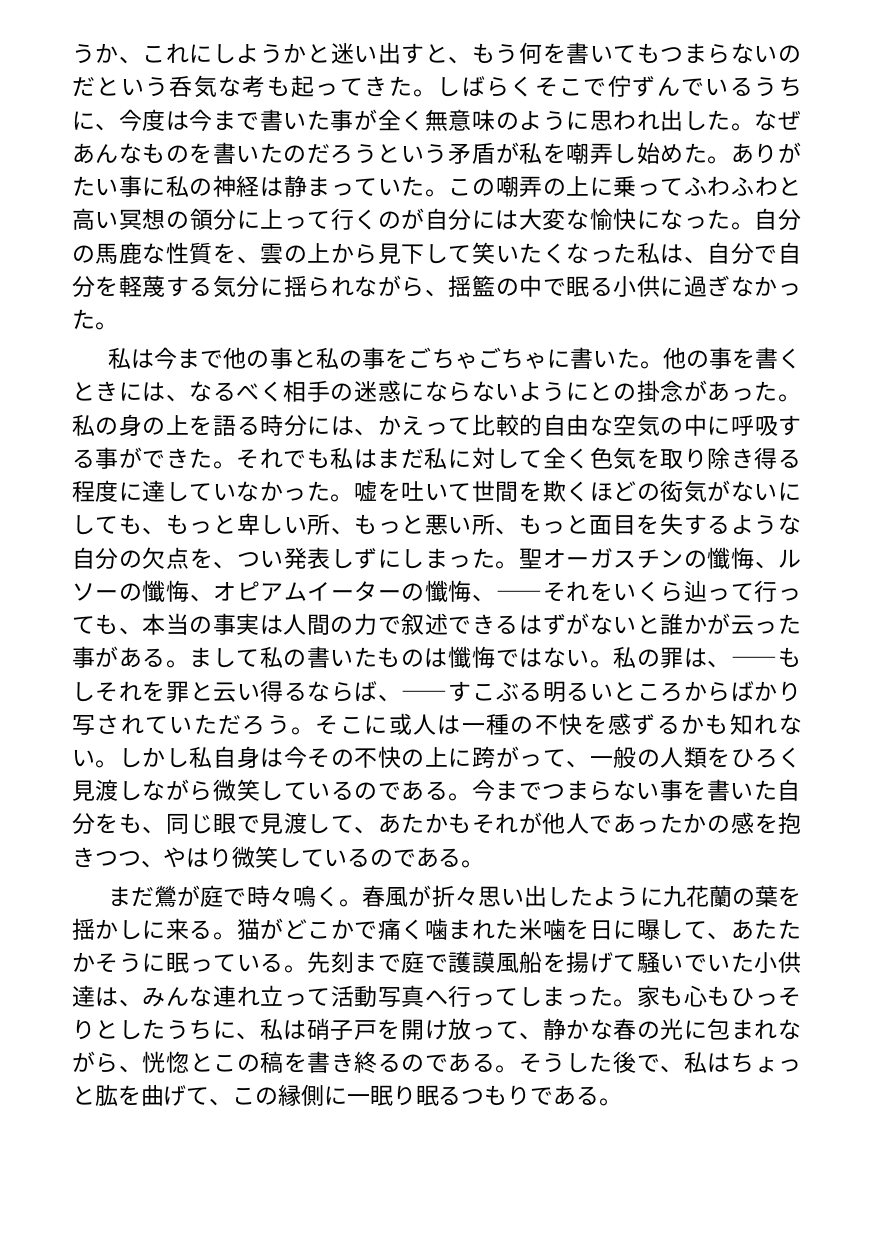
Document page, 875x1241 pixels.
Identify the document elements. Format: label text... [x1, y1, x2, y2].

text まだ鶯が庭で時々鳴く。春風が折々思い出したように九花蘭の葉を揺かしに来る。猫がどこかで痛く噛まれた米噛を日に曝して、あたたかそうに眠っている。先刻まで庭で護謨風船を揚げて騒いでいた小供達は、みんな連れ立って活動写真へ行ってしまった。家も心もひっそりとしたうちに、私は硝子戸を開け放って、静かな春の光に包まれながら、恍惚とこの稿を書き終るのである。そうした後で、私はちょっと肱を曲げて、この縁側に一眠り眠るつもりである。 [72, 879, 802, 1111]
text 私は今まで他の事と私の事をごちゃごちゃに書いた。他の事を書くときには、なるべく相手の迷惑にならないようにとの掛念があった。私の身の上を語る時分には、かえって比較的自由な空気の中に呼吸する事ができた。それでも私はまだ私に対して全く色気を取り除き得る程度に達していなかった。嘘を吐いて世間を欺くほどの衒気がないにしても、もっと卑しい所、もっと悪い所、もっと面目を失するような自分の欠点を、つい発表しずにしまった。聖オーガスチンの懺悔、ルソーの懺悔、オピアムイーターの懺悔、――それをいくら辿って行っても、本当の事実は人間の力で叙述できるはずがないと誰かが云った事がある。まして私の書いたものは懺悔ではない。私の罪は、――もしそれを罪と云い得るならば、――すこぶる明るいところからばかり写されていただろう。そこに或人は一種の不快を感ずるかも知れない。しかし私自身は今その不快の上に跨がって、一般の人類をひろく見渡しながら微笑しているのである。今までつまらない事を書いた自分をも、同じ眼で見渡して、あたかもそれが他人であったかの感を抱きつつ、やはり微笑しているのである。 [72, 341, 802, 873]
text うか、これにしようかと迷い出すと、もう何を書いてもつまらないのだという呑気な考も起ってきた。しばらくそこで佇ずんでいるうちに、今度は今まで書いた事が全く無意味のように思われ出した。なぜあんなものを書いたのだろうという矛盾が私を嘲弄し始めた。ありがたい事に私の神経は静まっていた。この嘲弄の上に乗ってふわふわと高い冥想の領分に上って行くのが自分には大変な愉快になった。自分の馬鹿な性質を、雲の上から見下して笑いたくなった私は、自分で自分を軽蔑する気分に揺られながら、揺籃の中で眠る小供に過ぎなかった。 [72, 36, 802, 335]
